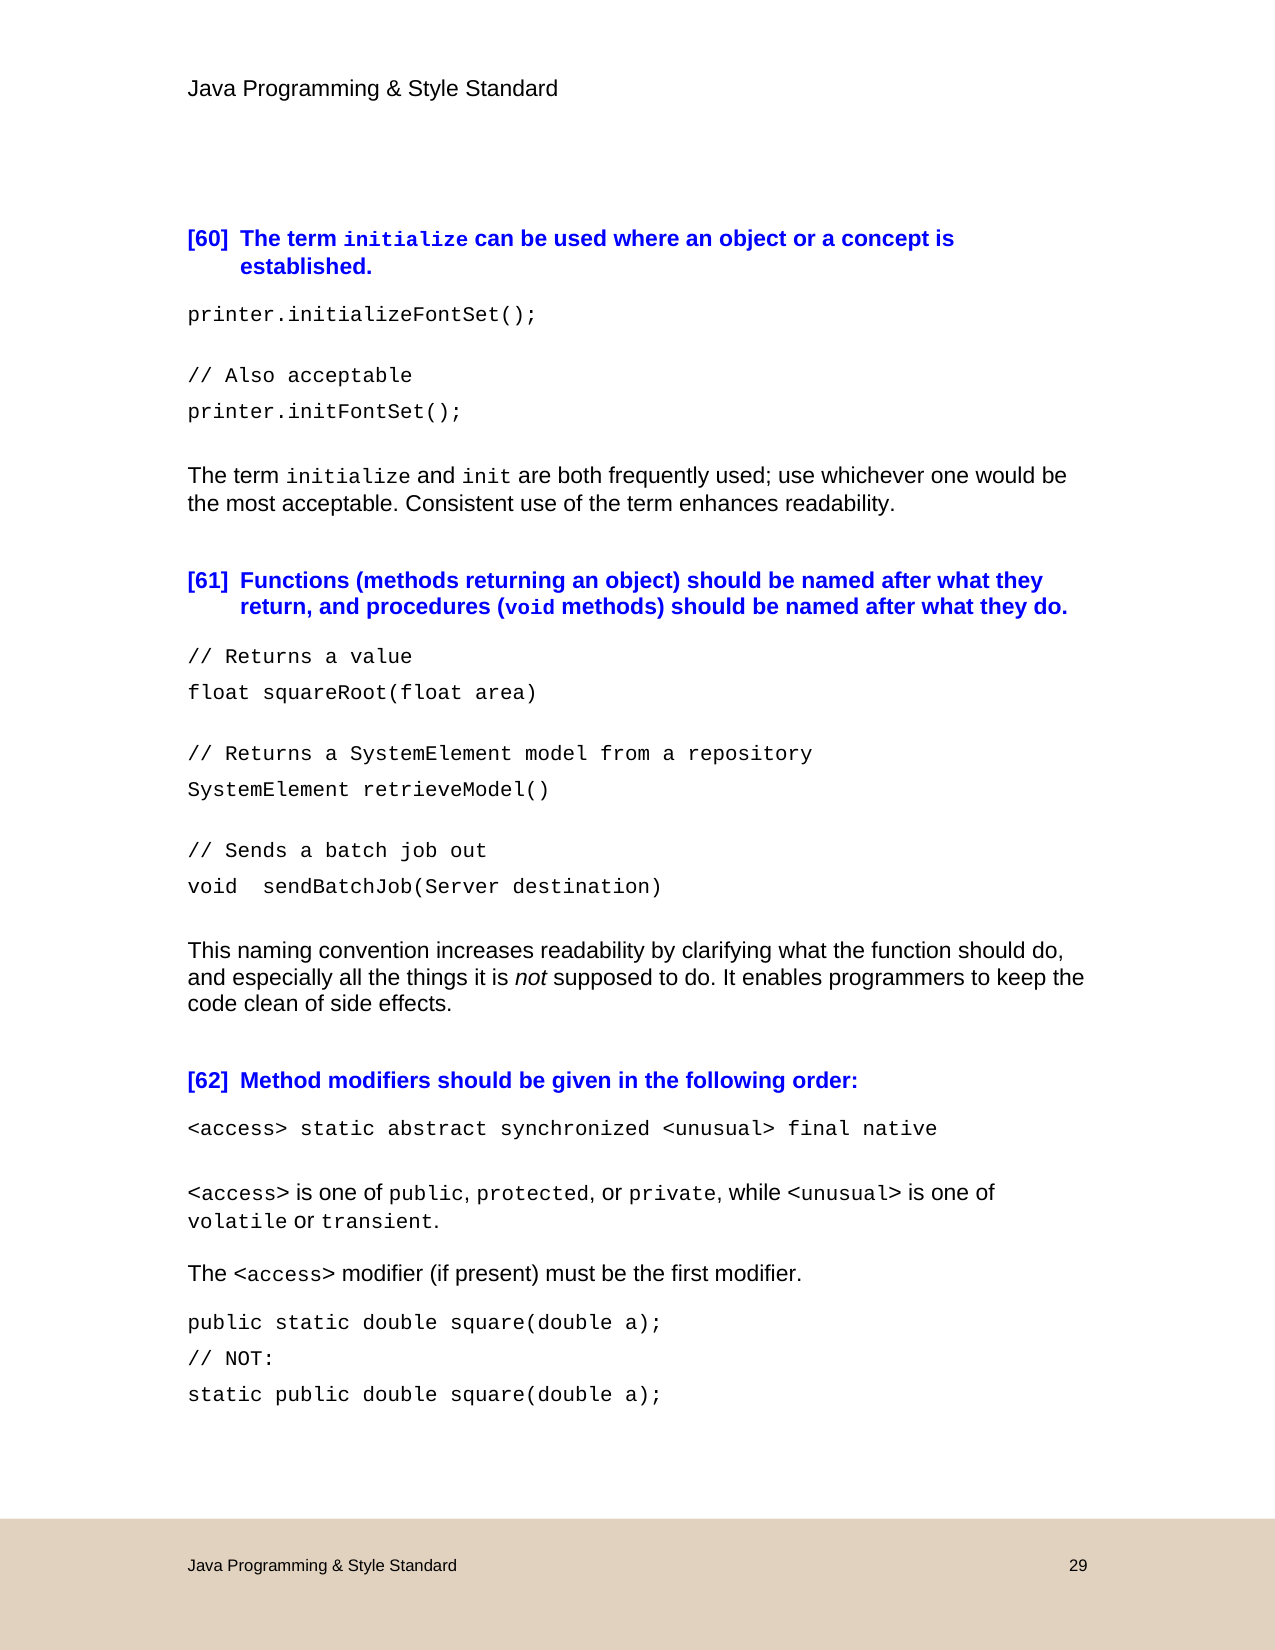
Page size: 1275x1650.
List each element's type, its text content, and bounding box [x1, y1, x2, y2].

text void sendBatchJob(Server destination) [187, 876, 1087, 900]
text The term initialize and init are both frequently used; use whichever one would be the most acceptable. Consistent use of the term enhances readability. [187, 462, 1087, 517]
text printer.initializeFontSet(); [187, 304, 1087, 328]
list Method modifiers should be given in the following order: [187, 1067, 1087, 1093]
text // Returns a SystemElement model from a repository [187, 743, 1087, 767]
text <access> static abstract synchronized <unusual> final native [187, 1118, 1087, 1142]
text public static double square(double a); [187, 1312, 1087, 1336]
text printer.initFontSet(); [187, 401, 1087, 425]
text // Sends a batch job out [187, 840, 1087, 864]
text The <access> modifier (if present) must be the first modifier. [187, 1259, 1087, 1287]
text float squareRoot(float area) [187, 682, 1087, 705]
text static public double square(double a); [187, 1384, 1087, 1408]
text // Also acceptable [187, 365, 1087, 389]
text // NOT: [187, 1348, 1087, 1372]
list The term initialize can be used where an object or a concept is established. [187, 225, 1087, 279]
text SystemElement retrieveModel() [187, 779, 1087, 803]
list Functions (methods returning an object) should be named after what they return, and procedures (void methods) should be named after what they do. [187, 567, 1087, 621]
text <access> is one of public, protected, or private, while <unusual> is one of volatile or transient. [187, 1179, 1087, 1234]
text // Returns a value [187, 646, 1087, 669]
text This naming convention increases readability by clarifying what the function should do, and especially all the things it is not supposed to do. It enables programmers to keep the code clean of side effects. [187, 937, 1087, 1017]
